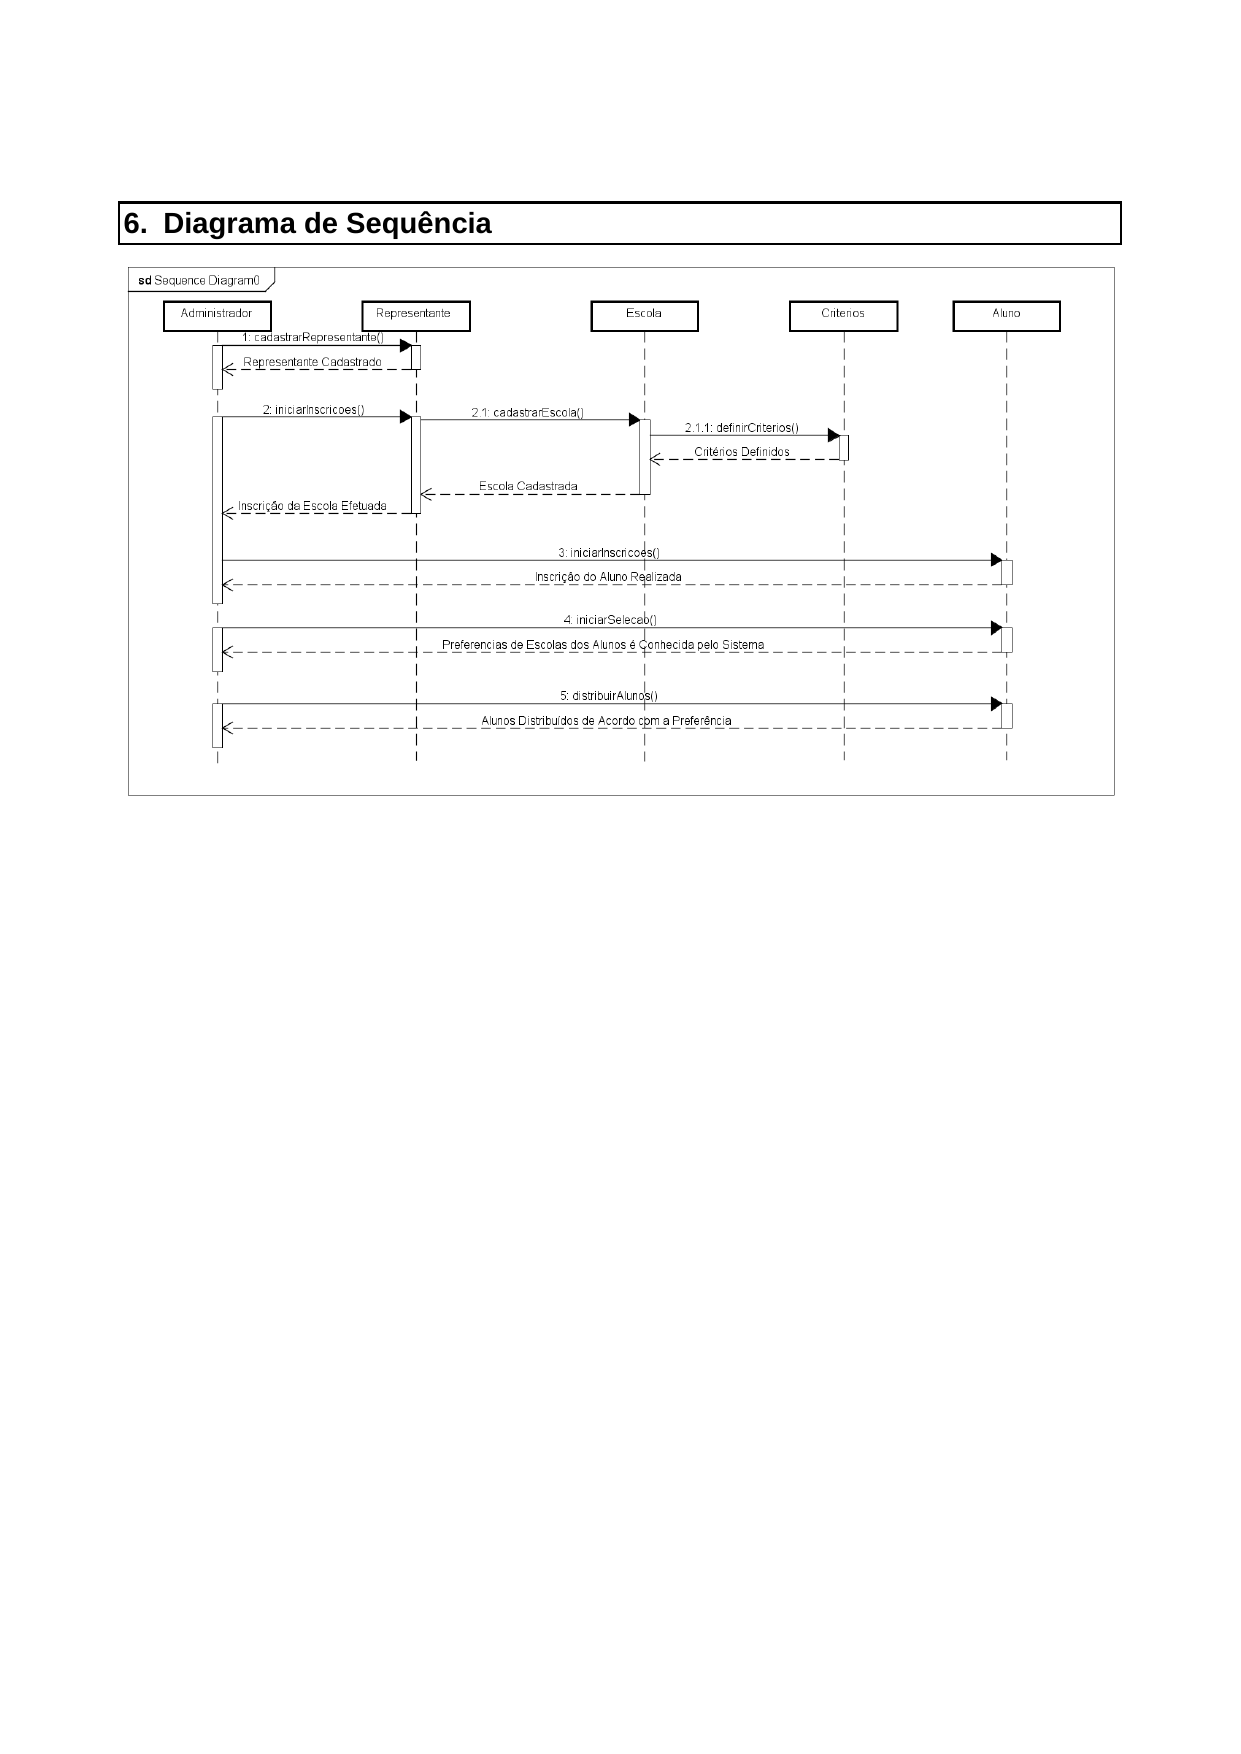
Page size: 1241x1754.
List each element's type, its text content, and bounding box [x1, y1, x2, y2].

picture [118, 257, 1123, 804]
subtitle Diagrama de Sequência [120, 204, 1120, 243]
